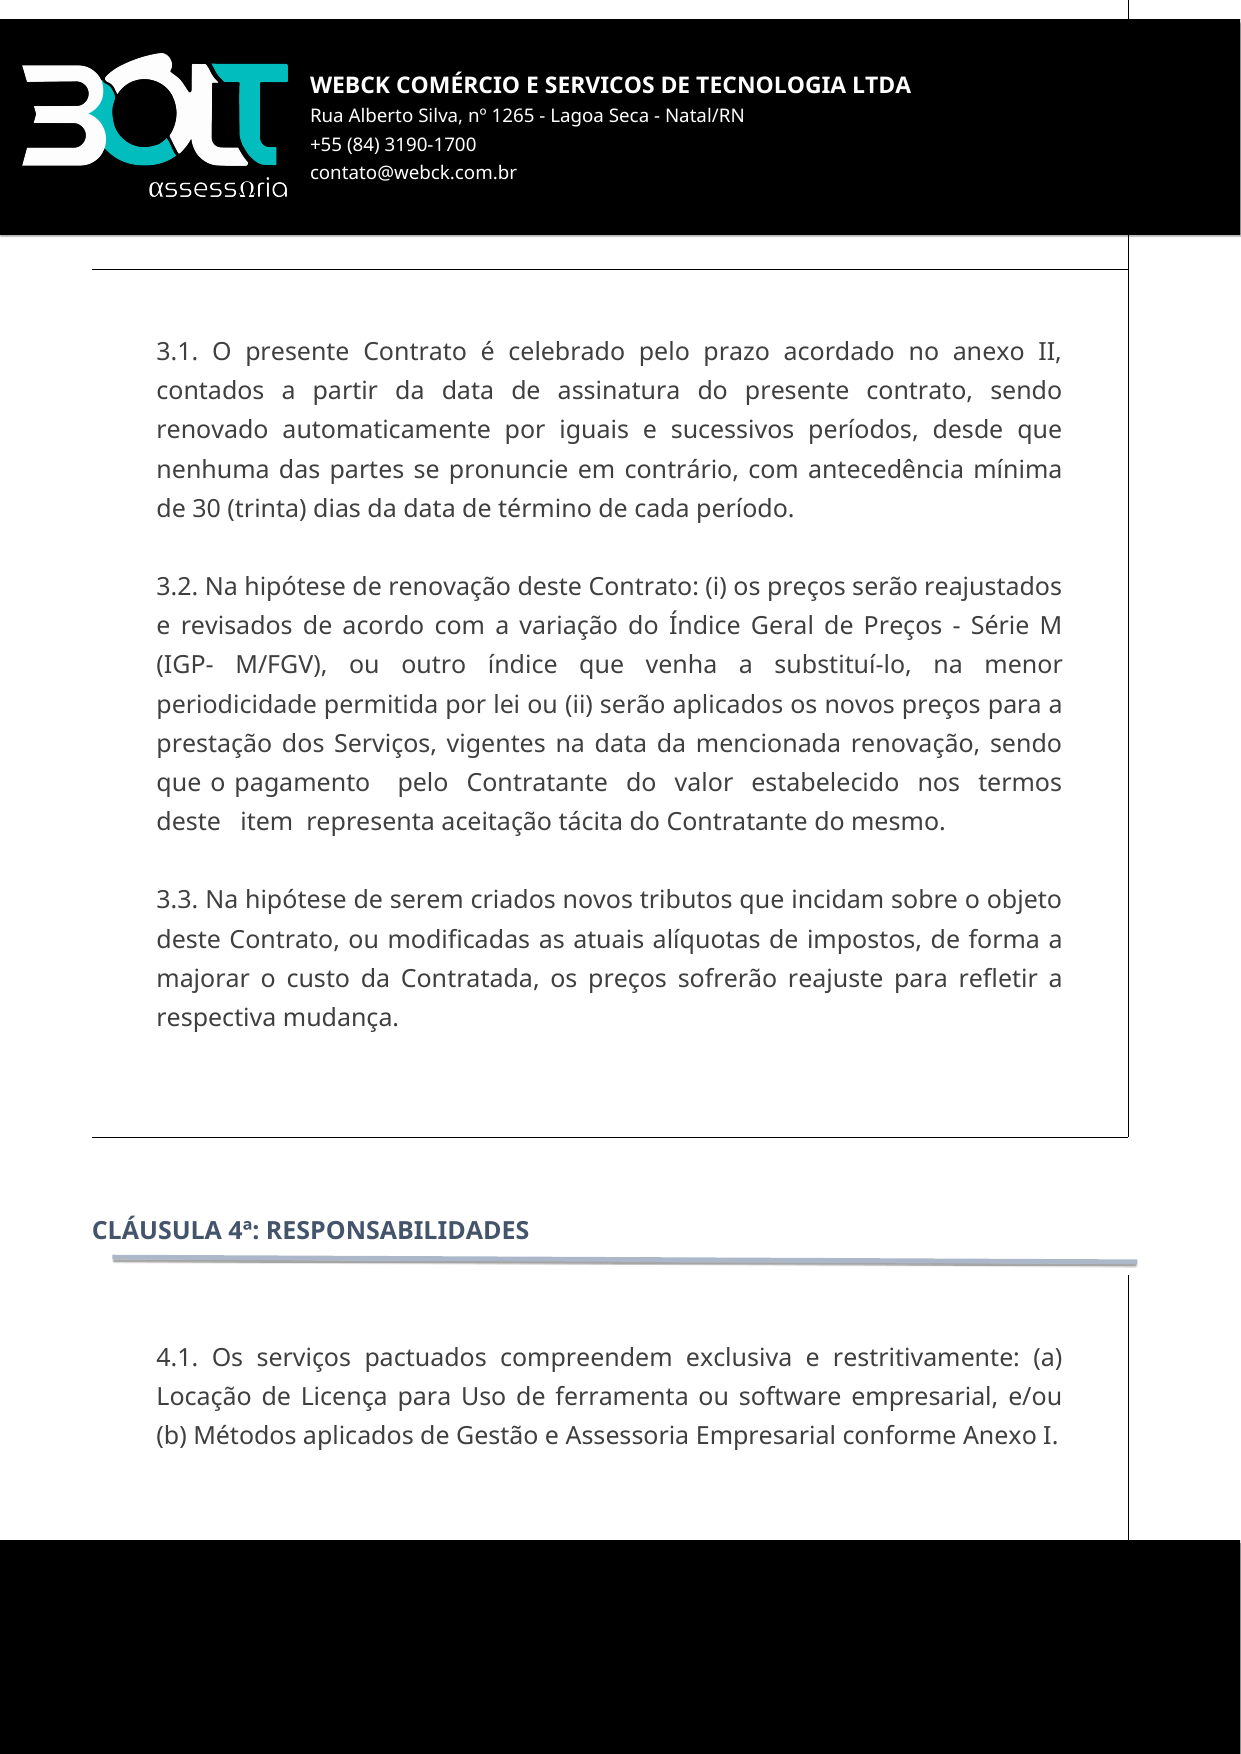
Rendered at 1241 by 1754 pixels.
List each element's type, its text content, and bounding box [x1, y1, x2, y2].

text 3.1. O presente Contrato é celebrado pelo prazo acordado no anexo II, contados a partir da data de assinatura do presente contrato, sendo renovado automaticamente por iguais e sucessivos períodos, desde que nenhuma das partes se pronuncie em contrário, com antecedência mínima de 30 (trinta) dias da data de término de cada período. [92, 269, 1128, 504]
text 3.2. Na hipótese de renovação deste Contrato: (i) os preços serão reajustados e revisados de acordo com a variação do Índice Geral de Preços - Série M (IGP- M/FGV), ou outro índice que venha a substituí-lo, na menor periodicidade permitida por lei ou (ii) serão aplicados os novos preços para a prestação dos Serviços, vigentes na data da mencionada renovação, sendo que o pagamento pelo Contratante do valor estabelecido nos termos deste item representa aceitação tácita do Contratante do mesmo. [92, 504, 1128, 818]
text 3.3. Na hipótese de serem criados novos tributos que incidam sobre o objeto deste Contrato, ou modificadas as atuais alíquotas de impostos, de forma a majorar o custo da Contratada, os preços sofrerão reajuste para refletir a respectiva mudança. [92, 818, 1128, 1034]
text 4.1. Os serviços pactuados compreendem exclusiva e restritivamente: (a) Locação de Licença para Uso de ferramenta ou software empresarial, e/ou (b) Métodos aplicados de Gestão e Assessoria Empresarial conforme Anexo I. [92, 1275, 1128, 1452]
text CLÁUSULA 4ª: RESPONSABILIDADES [92, 1213, 1128, 1247]
